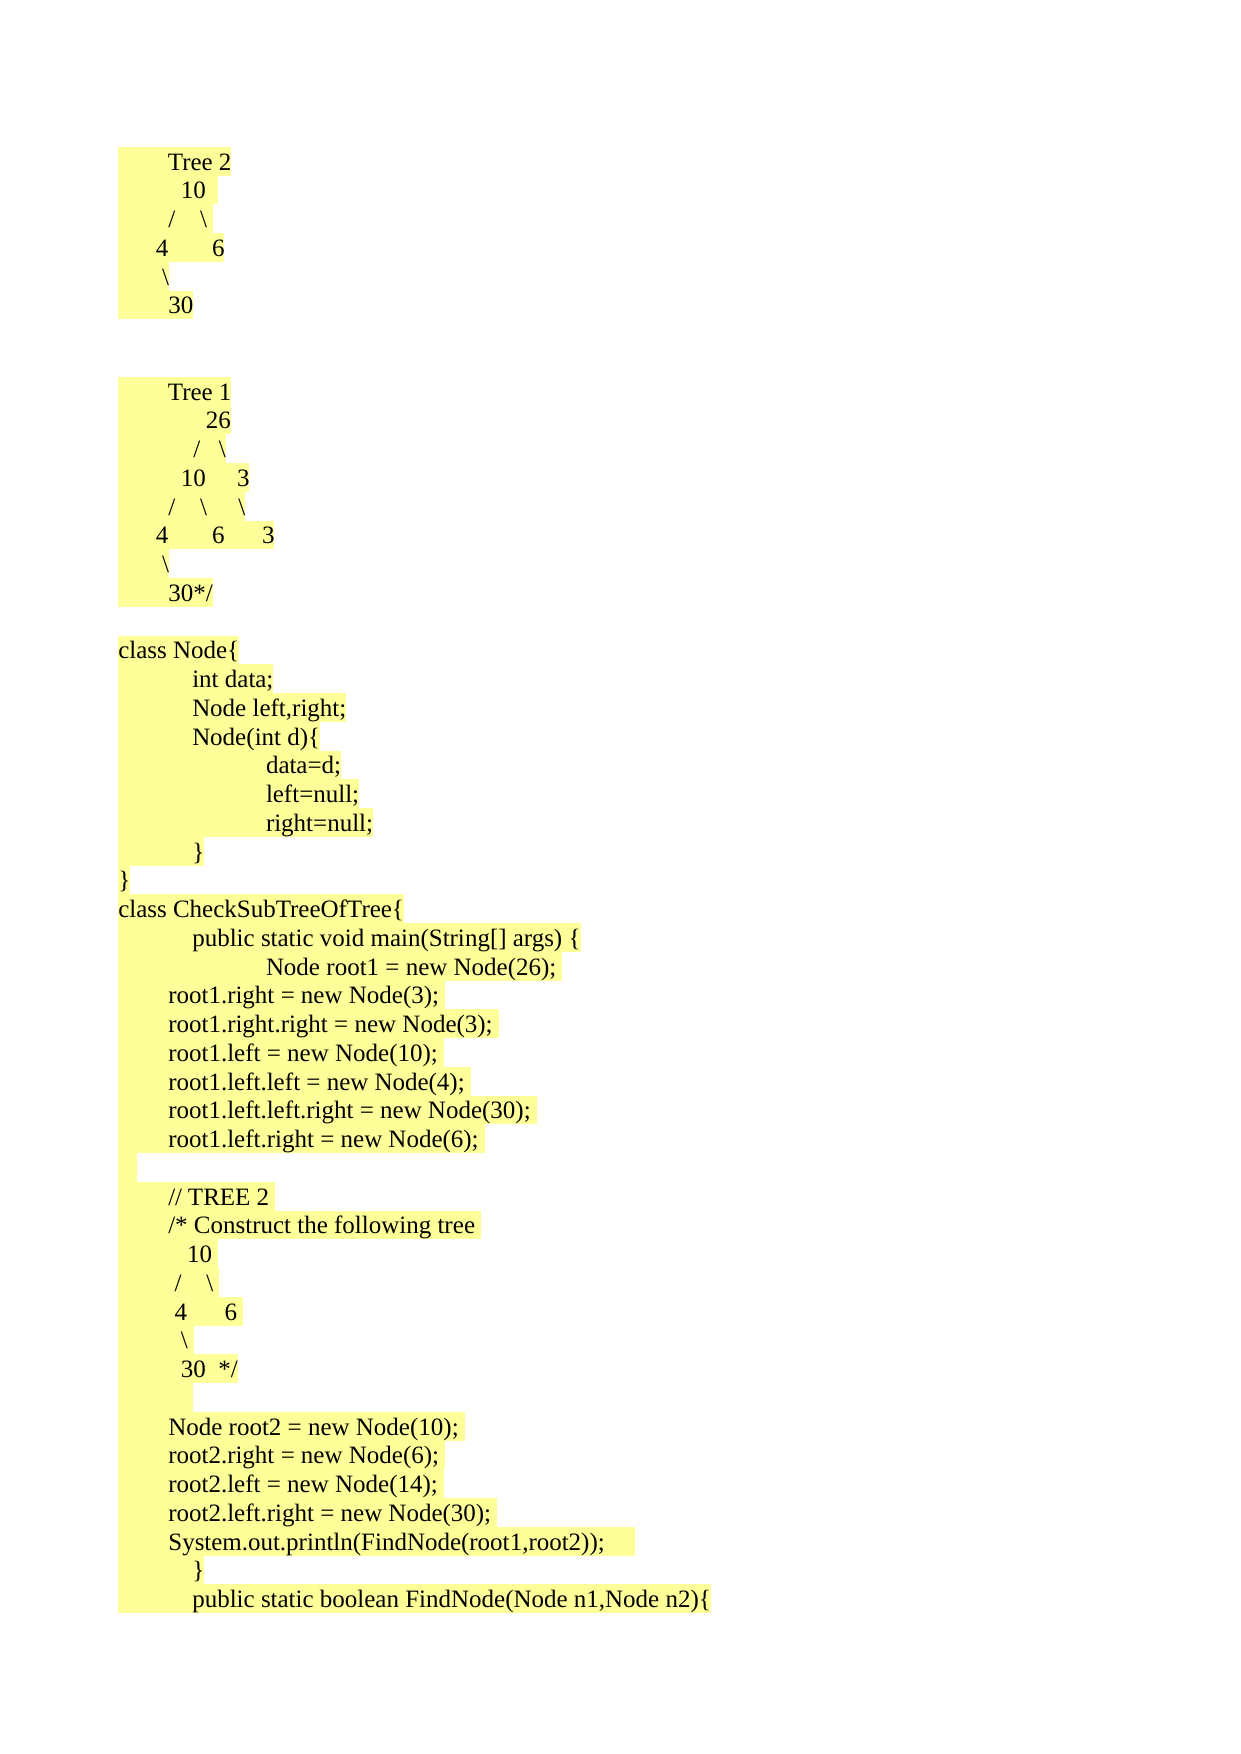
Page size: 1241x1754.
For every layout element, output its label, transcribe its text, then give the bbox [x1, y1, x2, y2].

text root1.right = new Node(3); [118, 981, 1122, 1009]
text public static void main(String[] args) { [118, 923, 1122, 952]
text / \ [118, 434, 1122, 463]
text 4 6 [118, 1297, 1122, 1326]
text Node root1 = new Node(26); [118, 952, 1122, 981]
text / \ [118, 1268, 1122, 1297]
text Tree 1 [118, 377, 1122, 406]
text data=d; [118, 751, 1122, 779]
text /* Construct the following tree [118, 1211, 1122, 1239]
text \ [118, 1326, 1122, 1354]
text right=null; [118, 808, 1122, 837]
text root1.left.left = new Node(4); [118, 1067, 1122, 1096]
text root2.left.right = new Node(30); [118, 1498, 1122, 1527]
text int data; [118, 664, 1122, 693]
text 10 3 [118, 463, 1122, 492]
text public static boolean FindNode(Node n1,Node n2){ [118, 1584, 1122, 1613]
text 10 [118, 1239, 1122, 1268]
text 30*/ [118, 578, 1122, 607]
text 30 [118, 291, 1122, 319]
text } [118, 837, 1122, 866]
text \ [118, 549, 1122, 578]
text root1.left.right = new Node(6); [118, 1124, 1122, 1153]
text 4 6 [118, 233, 1122, 262]
text Node left,right; [118, 693, 1122, 722]
text root2.right = new Node(6); [118, 1441, 1122, 1469]
text } [118, 1556, 1122, 1584]
text \ [118, 262, 1122, 291]
text 4 6 3 [118, 521, 1122, 549]
text class CheckSubTreeOfTree{ [118, 894, 1122, 923]
text Tree 2 [118, 147, 1122, 176]
text System.out.println(FindNode(root1,root2)); [118, 1527, 1122, 1556]
text root1.left = new Node(10); [118, 1038, 1122, 1067]
text root1.right.right = new Node(3); [118, 1009, 1122, 1038]
text / \ [118, 204, 1122, 233]
text / \ \ [118, 492, 1122, 521]
text root2.left = new Node(14); [118, 1469, 1122, 1498]
text Node(int d){ [118, 722, 1122, 751]
text class Node{ [118, 636, 1122, 664]
text Node root2 = new Node(10); [118, 1412, 1122, 1441]
text // TREE 2 [118, 1182, 1122, 1211]
text 10 [118, 176, 1122, 204]
text 30 */ [118, 1354, 1122, 1383]
text left=null; [118, 779, 1122, 808]
text root1.left.left.right = new Node(30); [118, 1096, 1122, 1124]
text 26 [118, 406, 1122, 434]
text } [118, 866, 1122, 894]
